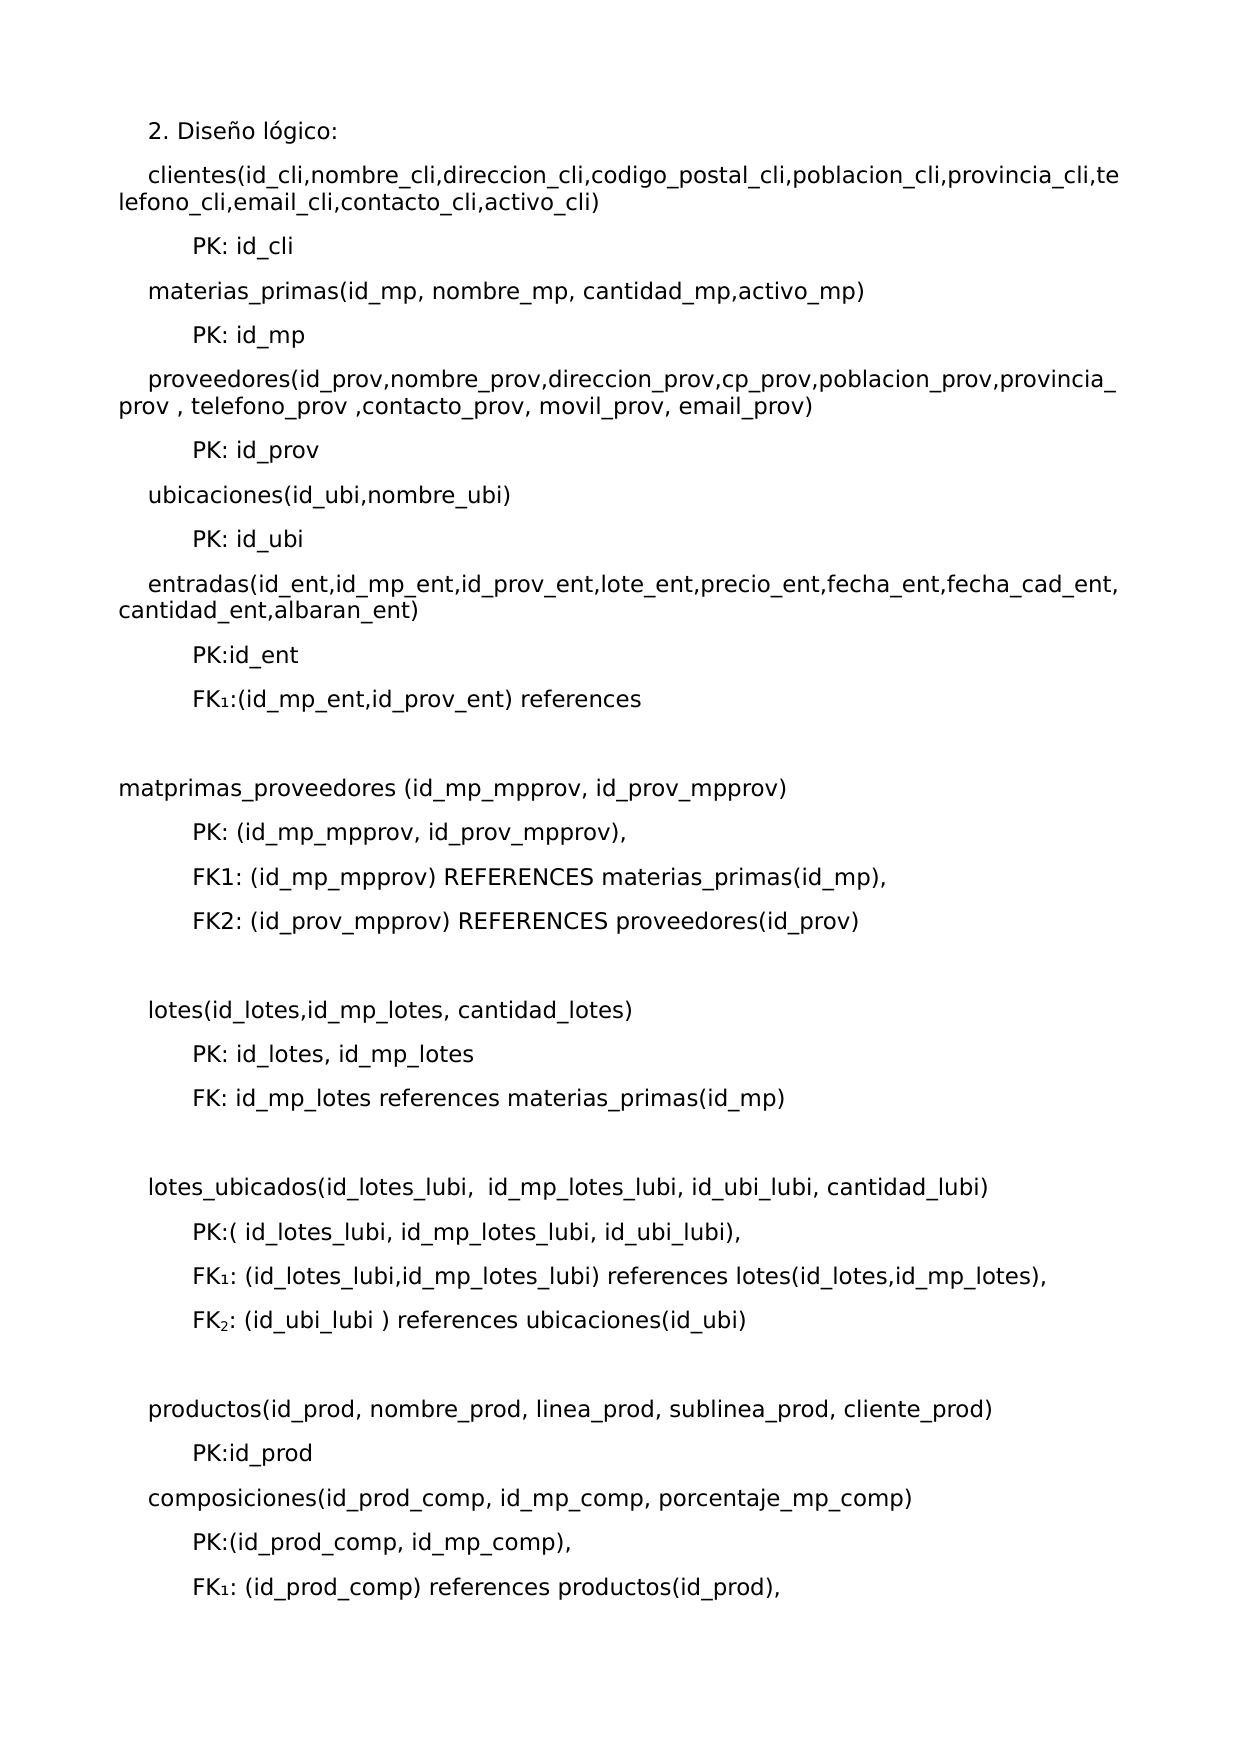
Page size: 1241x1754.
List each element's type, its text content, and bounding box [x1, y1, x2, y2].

text FK2: (id_ubi_lubi ) references ubicaciones(id_ubi) [118, 1307, 1122, 1334]
text matprimas_proveedores (id_mp_mpprov, id_prov_mpprov) [118, 775, 1122, 802]
text FK₁:(id_mp_ent,id_prov_ent) references [118, 686, 1122, 713]
text PK:(id_prod_comp, id_mp_comp), [118, 1529, 1122, 1556]
text lotes(id_lotes,id_mp_lotes, cantidad_lotes) [118, 997, 1122, 1023]
text PK: id_prov [118, 438, 1122, 464]
text FK: id_mp_lotes references materias_primas(id_mp) [118, 1086, 1122, 1112]
text ubicaciones(id_ubi,nombre_ubi) [118, 482, 1122, 509]
text PK:id_ent [118, 642, 1122, 668]
text PK: id_mp [118, 322, 1122, 349]
text composiciones(id_prod_comp, id_mp_comp, porcentaje_mp_comp) [118, 1485, 1122, 1512]
text entradas(id_ent,id_mp_ent,id_prov_ent,lote_ent,precio_ent,fecha_ent,fecha_cad_ent,cantidad_ent,albaran_ent) [118, 571, 1122, 624]
text PK: id_cli [118, 233, 1122, 260]
text FK1: (id_mp_mpprov) REFERENCES materias_primas(id_mp), [118, 864, 1122, 890]
text lotes_ubicados(id_lotes_lubi, id_mp_lotes_lubi, id_ubi_lubi, cantidad_lubi) [118, 1174, 1122, 1201]
text proveedores(id_prov,nombre_prov,direccion_prov,cp_prov,poblacion_prov,provincia_prov , telefono_prov ,contacto_prov, movil_prov, email_prov) [118, 367, 1122, 420]
text PK: id_ubi [118, 526, 1122, 553]
text PK:( id_lotes_lubi, id_mp_lotes_lubi, id_ubi_lubi), [118, 1219, 1122, 1245]
text FK₁: (id_lotes_lubi,id_mp_lotes_lubi) references lotes(id_lotes,id_mp_lotes), [118, 1263, 1122, 1290]
text 2. Diseño lógico: [118, 118, 1122, 145]
text FK2: (id_prov_mpprov) REFERENCES proveedores(id_prov) [118, 908, 1122, 935]
text PK: id_lotes, id_mp_lotes [118, 1041, 1122, 1068]
text FK₁: (id_prod_comp) references productos(id_prod), [118, 1574, 1122, 1600]
text clientes(id_cli,nombre_cli,direccion_cli,codigo_postal_cli,poblacion_cli,provincia_cli,telefono_cli,email_cli,contacto_cli,activo_cli) [118, 162, 1122, 216]
text materias_primas(id_mp, nombre_mp, cantidad_mp,activo_mp) [118, 278, 1122, 304]
text PK:id_prod [118, 1441, 1122, 1467]
text PK: (id_mp_mpprov, id_prov_mpprov), [118, 819, 1122, 846]
text productos(id_prod, nombre_prod, linea_prod, sublinea_prod, cliente_prod) [118, 1396, 1122, 1423]
